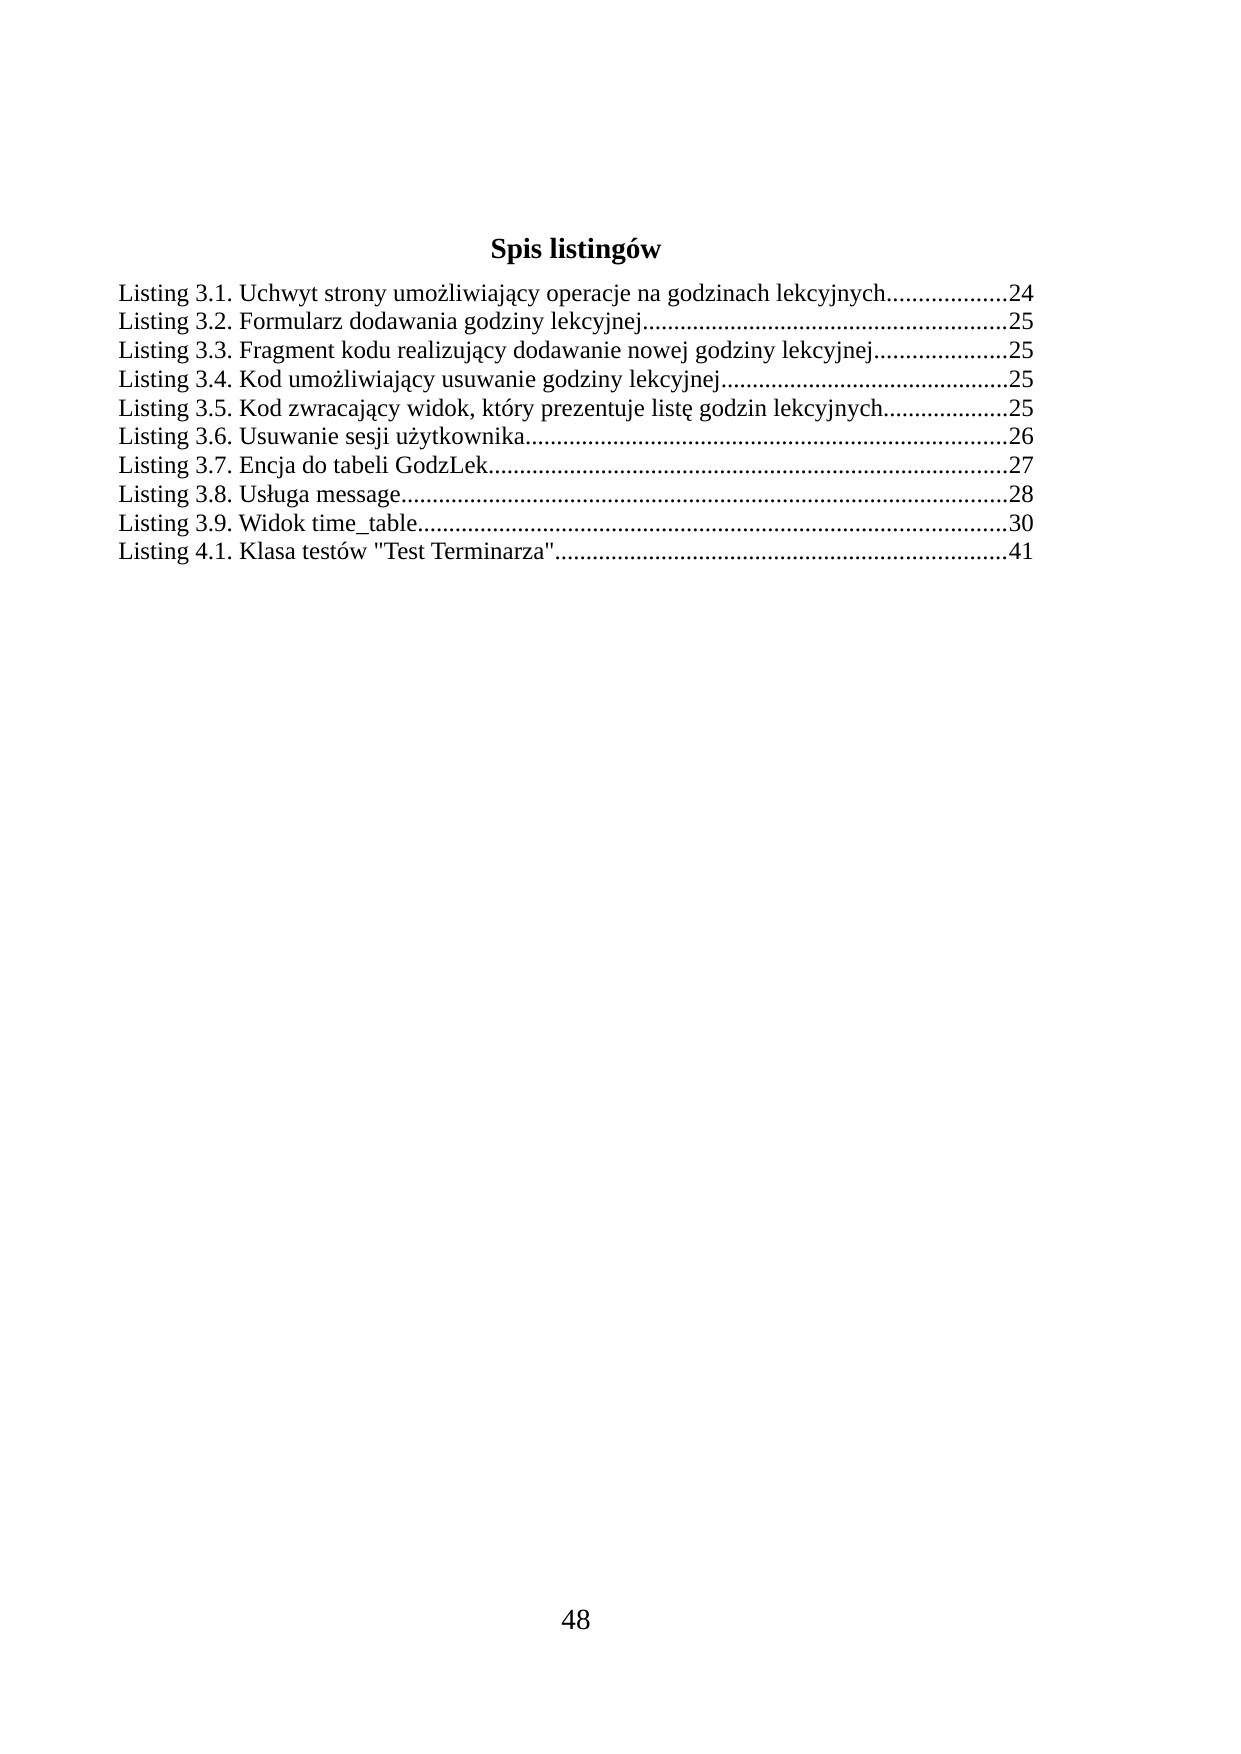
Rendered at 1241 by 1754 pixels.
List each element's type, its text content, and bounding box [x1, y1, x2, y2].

text Listing 3.1. Uchwyt strony umożliwiający operacje na godzinach lekcyjnych 24 [118, 278, 1033, 306]
text Listing 3.9. Widok time_table 30 [118, 508, 1033, 536]
text Listing 3.6. Usuwanie sesji użytkownika 26 [118, 421, 1033, 450]
text Listing 4.1. Klasa testów "Test Terminarza" 41 [118, 536, 1033, 565]
text Listing 3.2. Formularz dodawania godziny lekcyjnej 25 [118, 306, 1033, 335]
text Listing 3.5. Kod zwracający widok, który prezentuje listę godzin lekcyjnych 25 [118, 393, 1033, 421]
text Listing 3.4. Kod umożliwiający usuwanie godziny lekcyjnej 25 [118, 364, 1033, 393]
text Listing 3.8. Usługa message 28 [118, 479, 1033, 508]
text Listing 3.3. Fragment kodu realizujący dodawanie nowej godziny lekcyjnej 25 [118, 335, 1033, 364]
text Listing 3.7. Encja do tabeli GodzLek 27 [118, 450, 1033, 479]
subtitle Spis listingów [118, 232, 1033, 265]
